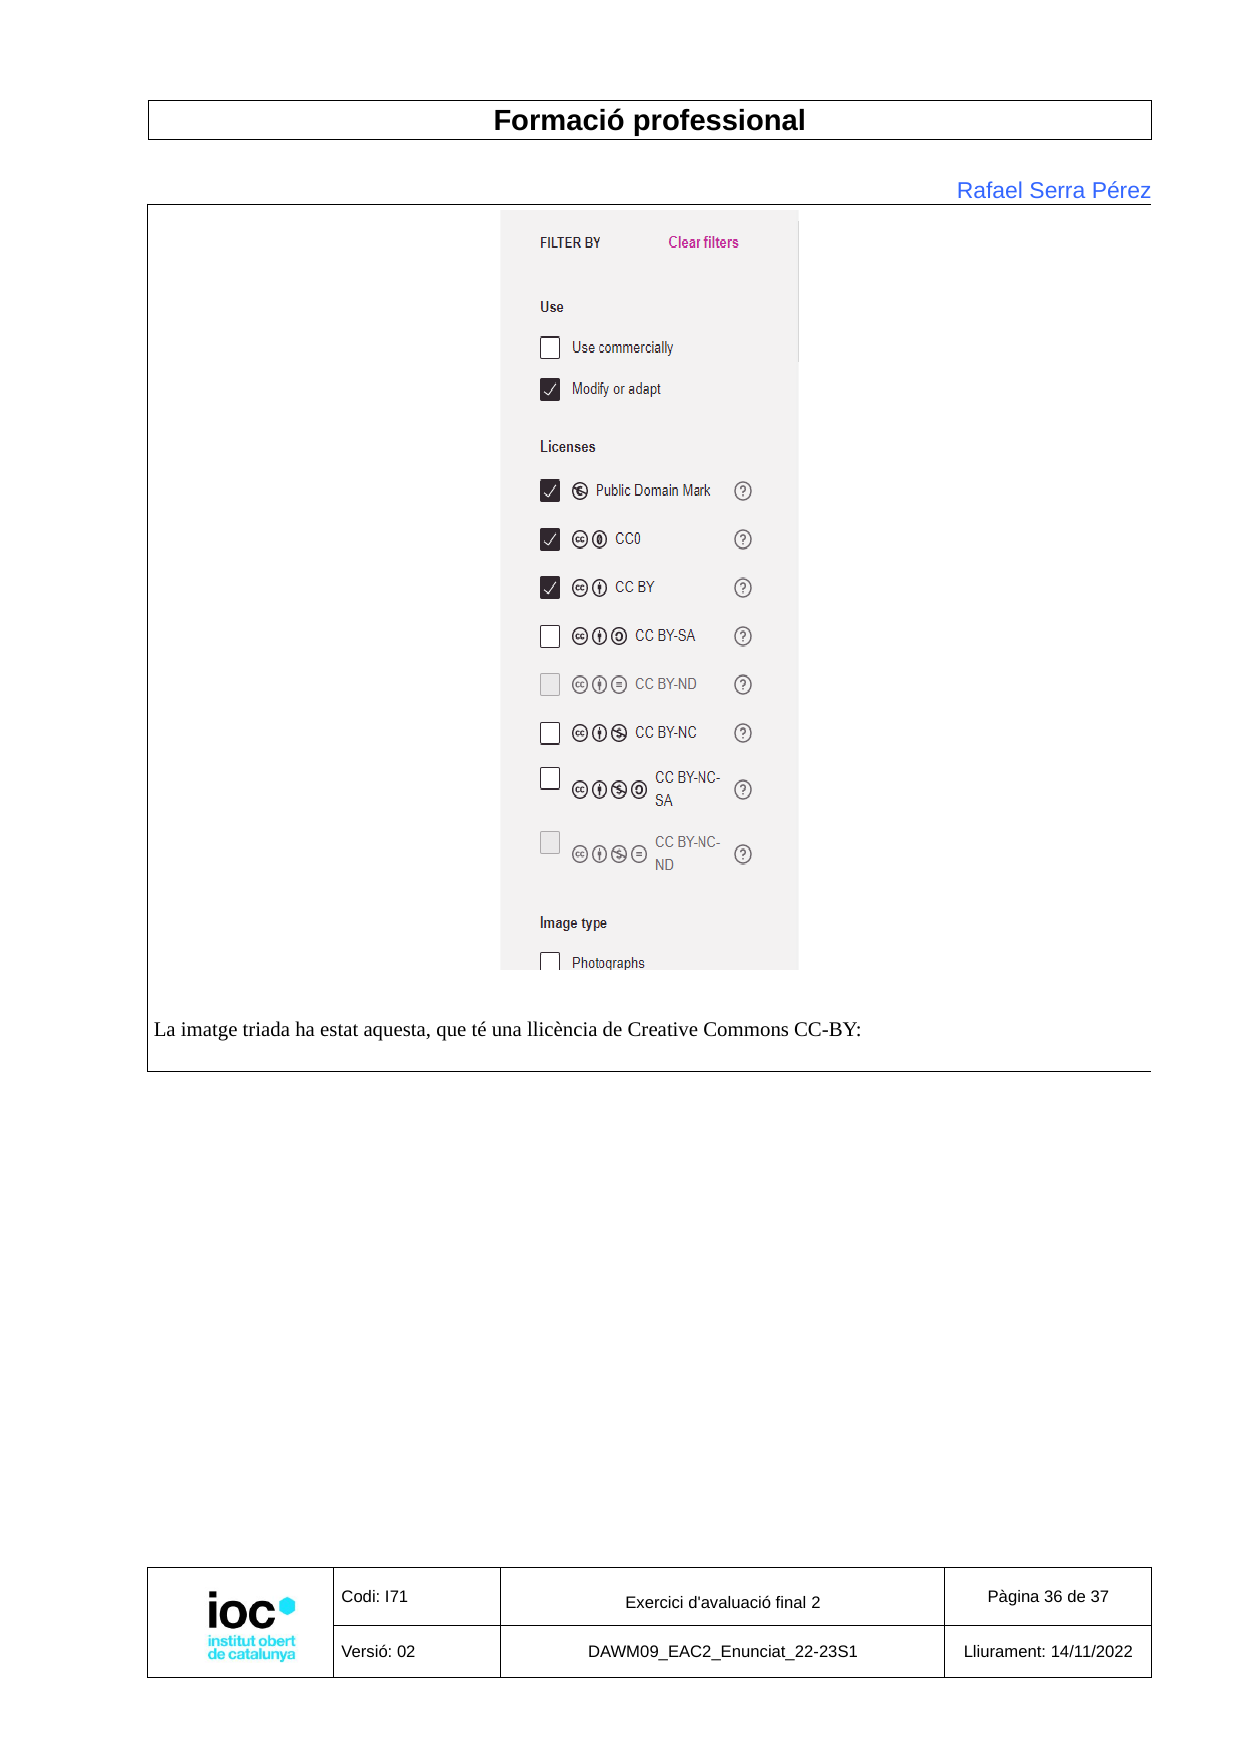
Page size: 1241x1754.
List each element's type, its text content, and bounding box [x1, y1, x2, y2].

picture [195, 1577, 309, 1673]
table_header La imatge triada ha estat aquesta, que té una llicència de Creative Commons CC-BY: [148, 205, 1151, 1071]
picture [500, 210, 799, 970]
